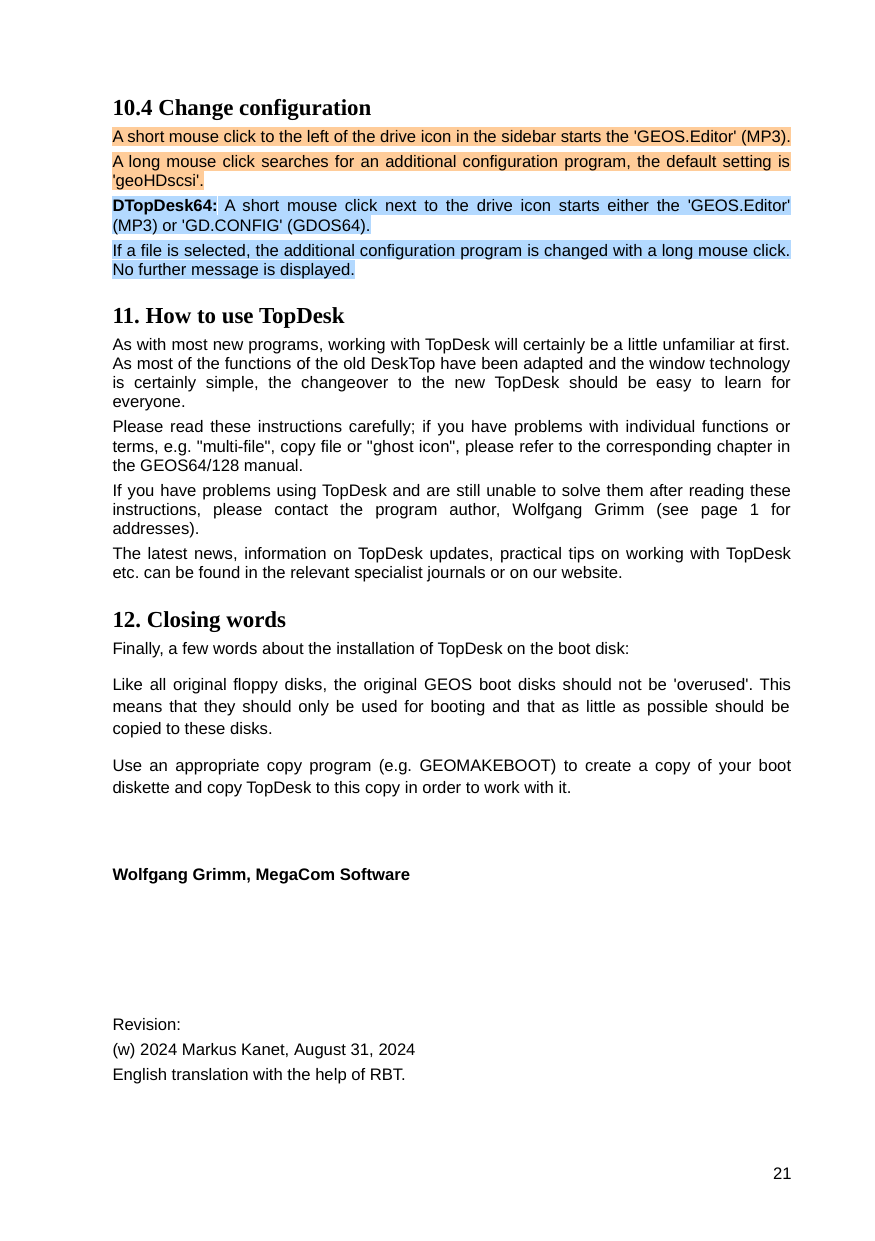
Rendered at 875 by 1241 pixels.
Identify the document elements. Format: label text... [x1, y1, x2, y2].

text Like all original floppy disks, the original GEOS boot disks should not be 'overused'. This means that they should only be used for booting and that as little as possible should be copied to these disks. [112, 675, 791, 738]
text As with most new programs, working with TopDesk will certainly be a little unfamiliar at first. As most of the functions of the old DeskTop have been adapted and the window technology is certainly simple, the changeover to the new TopDesk should be easy to learn for everyone. [112, 335, 791, 411]
text Use an appropriate copy program (e.g. GEOMAKEBOOT) to create a copy of your boot diskette and copy TopDesk to this copy in order to work with it. [112, 756, 791, 797]
text Revision: [112, 1015, 791, 1034]
subtitle 12. Closing words [112, 606, 791, 632]
text The latest news, information on TopDesk updates, practical tips on working with TopDesk etc. can be found in the relevant specialist journals or on our website. [112, 544, 791, 582]
text English translation with the help of RBT. [112, 1065, 791, 1084]
text Please read these instructions carefully; if you have problems with individual functions or terms, e.g. "multi-file", copy file or "ghost icon", please refer to the corresponding chapter in the GEOS64/128 manual. [112, 417, 791, 475]
text Finally, a few words about the installation of TopDesk on the boot disk: [112, 638, 791, 658]
subtitle 11. How to use TopDesk [112, 302, 791, 329]
text DTopDesk64: A short mouse click next to the drive icon starts either the 'GEOS.Editor' (MP3) or 'GD.CONFIG' (GDOS64). [371, 215, 791, 234]
text Wolfgang Grimm, MegaCom Software [112, 864, 791, 883]
text (w) 2024 Markus Kanet, August 31, 2024 [112, 1040, 791, 1059]
text A long mouse click searches for an additional configuration program, the default setting is 'geoHDscsi'. [204, 171, 791, 190]
text If a file is selected, the additional configuration program is changed with a long mouse click. No further message is displayed. [112, 259, 791, 279]
subtitle 10.4 Change configuration [112, 94, 791, 121]
text If you have problems using TopDesk and are still unable to solve them after reading these instructions, please contact the program author, Wolfgang Grimm (see page 1 for addresses). [112, 481, 791, 538]
